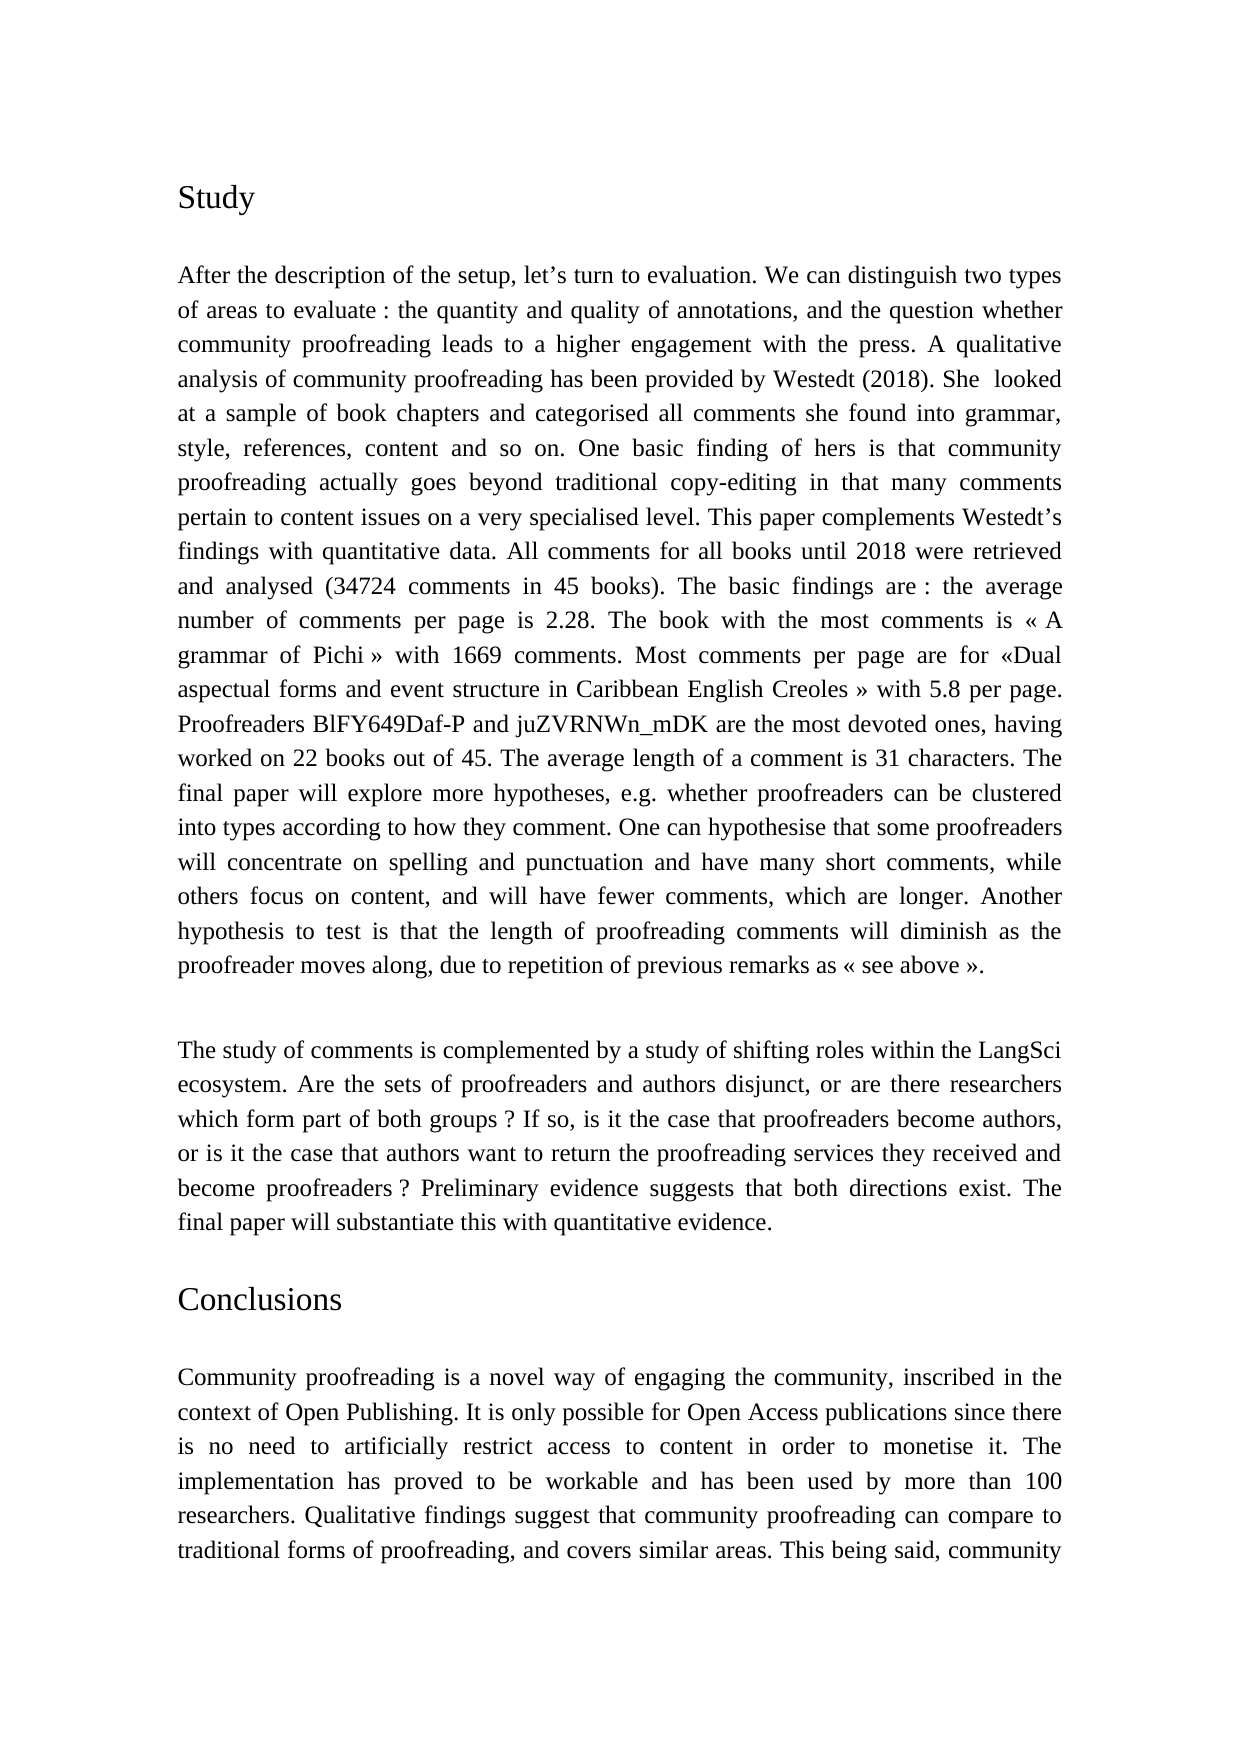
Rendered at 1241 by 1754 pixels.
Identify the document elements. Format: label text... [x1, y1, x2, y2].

text Community proofreading is a novel way of engaging the community, inscribed in the context of Open Publishing. It is only possible for Open Access publications since there is no need to artificially restrict access to content in order to monetise it. The implementation has proved to be workable and has been used by more than 100 researchers. Qualitative findings suggest that community proofreading can compare to traditional forms of proofreading, and covers similar areas. This being said, community [177, 1362, 1063, 1564]
subtitle Conclusions [177, 1279, 1028, 1317]
subtitle Study [177, 177, 1028, 216]
text After the description of the setup, let’s turn to evaluation. We can distinguish two types of areas to evaluate : the quantity and quality of annotations, and the question whether community proofreading leads to a higher engagement with the press. A qualitative analysis of community proofreading has been provided by Westedt (2018). She looked at a sample of book chapters and categorised all comments she found into grammar, style, references, content and so on. One basic finding of hers is that community proofreading actually goes beyond traditional copy-editing in that many comments pertain to content issues on a very specialised level. This paper complements Westedt’s findings with quantitative data. All comments for all books until 2018 were retrieved and analysed (34724 comments in 45 books). The basic findings are : the average number of comments per page is 2.28. The book with the most comments is « A grammar of Pichi » with 1669 comments. Most comments per page are for «Dual aspectual forms and event structure in Caribbean English Creoles » with 5.8 per page. Proofreaders BlFY649Daf-P and juZVRNWn_mDK are the most devoted ones, having worked on 22 books out of 45. The average length of a comment is 31 characters. The final paper will explore more hypotheses, e.g. whether proofreaders can be clustered into types according to how they comment. One can hypothesise that some proofreaders will concentrate on spelling and punctuation and have many short comments, while others focus on content, and will have fewer comments, which are longer. Another hypothesis to test is that the length of proofreading comments will diminish as the proofreader moves along, due to repetition of previous remarks as « see above ». [177, 261, 1063, 979]
text The study of comments is complemented by a study of shifting roles within the LangSci ecosystem. Are the sets of proofreaders and authors disjunct, or are there researchers which form part of both groups ? If so, is it the case that proofreaders become authors, or is it the case that authors want to return the proofreading services they received and become proofreaders ? Preliminary evidence suggests that both directions exist. The final paper will substantiate this with quantitative evidence. [177, 1035, 1063, 1236]
